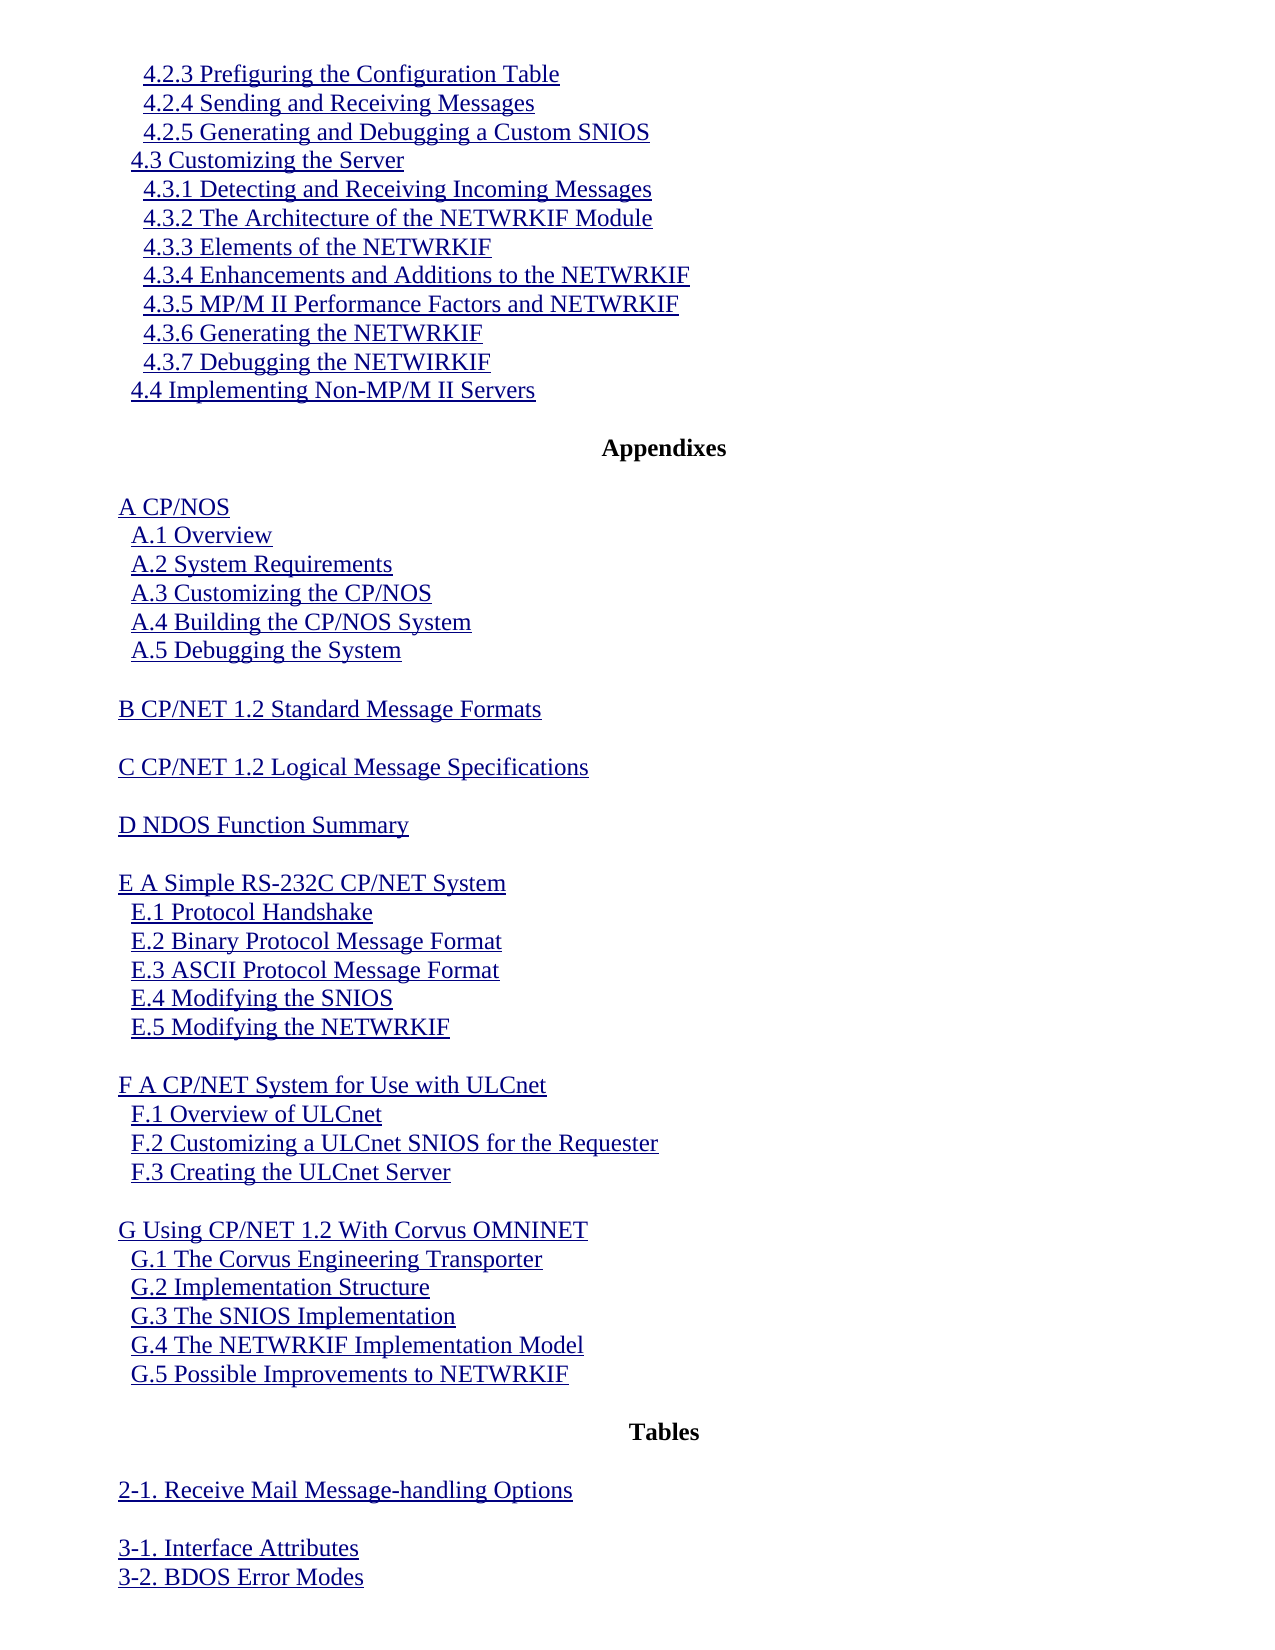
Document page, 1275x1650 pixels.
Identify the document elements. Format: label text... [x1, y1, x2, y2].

text Tables [118, 1417, 1216, 1446]
text G Using CP/NET 1.2 With Corvus OMNINET G.1 The Corvus Engineering Transporter G.2 Implementation Structure G.3 The SNIOS Implementation G.4 The NETWRKIF Implementation Model G.5 Possible Improvements to NETWRKIF [118, 1215, 1216, 1387]
text D NDOS Function Summary [118, 810, 1216, 839]
text E A Simple RS-232C CP/NET System E.1 Protocol Handshake E.2 Binary Protocol Message Format E.3 ASCII Protocol Message Format E.4 Modifying the SNIOS E.5 Modifying the NETWRKIF [118, 868, 1216, 1041]
text C CP/NET 1.2 Logical Message Specifications [118, 752, 1216, 781]
text F A CP/NET System for Use with ULCnet F.1 Overview of ULCnet F.2 Customizing a ULCnet SNIOS for the Requester F.3 Creating the ULCnet Server [118, 1070, 1216, 1185]
text 3-1. Interface Attributes 3-2. BDOS Error Modes [118, 1533, 1216, 1591]
text 2-1. Receive Mail Message-handling Options [118, 1475, 1216, 1504]
text 4.2.3 Prefiguring the Configuration Table 4.2.4 Sending and Receiving Messages 4.2.5 Generating and Debugging a Custom SNIOS 4.3 Customizing the Server 4.3.1 Detecting and Receiving Incoming Messages 4.3.2 The Architecture of the NETWRKIF Module 4.3.3 Elements of the NETWRKIF 4.3.4 Enhancements and Additions to the NETWRKIF 4.3.5 MP/M II Performance Factors and NETWRKIF 4.3.6 Generating the NETWRKIF 4.3.7 Debugging the NETWIRKIF 4.4 Implementing Non-MP/M II Servers [118, 59, 1216, 404]
text B CP/NET 1.2 Standard Message Formats [118, 694, 1216, 722]
text Appendixes [118, 433, 1216, 462]
text A CP/NOS A.1 Overview A.2 System Requirements A.3 Customizing the CP/NOS A.4 Building the CP/NOS System A.5 Debugging the System [118, 492, 1216, 664]
